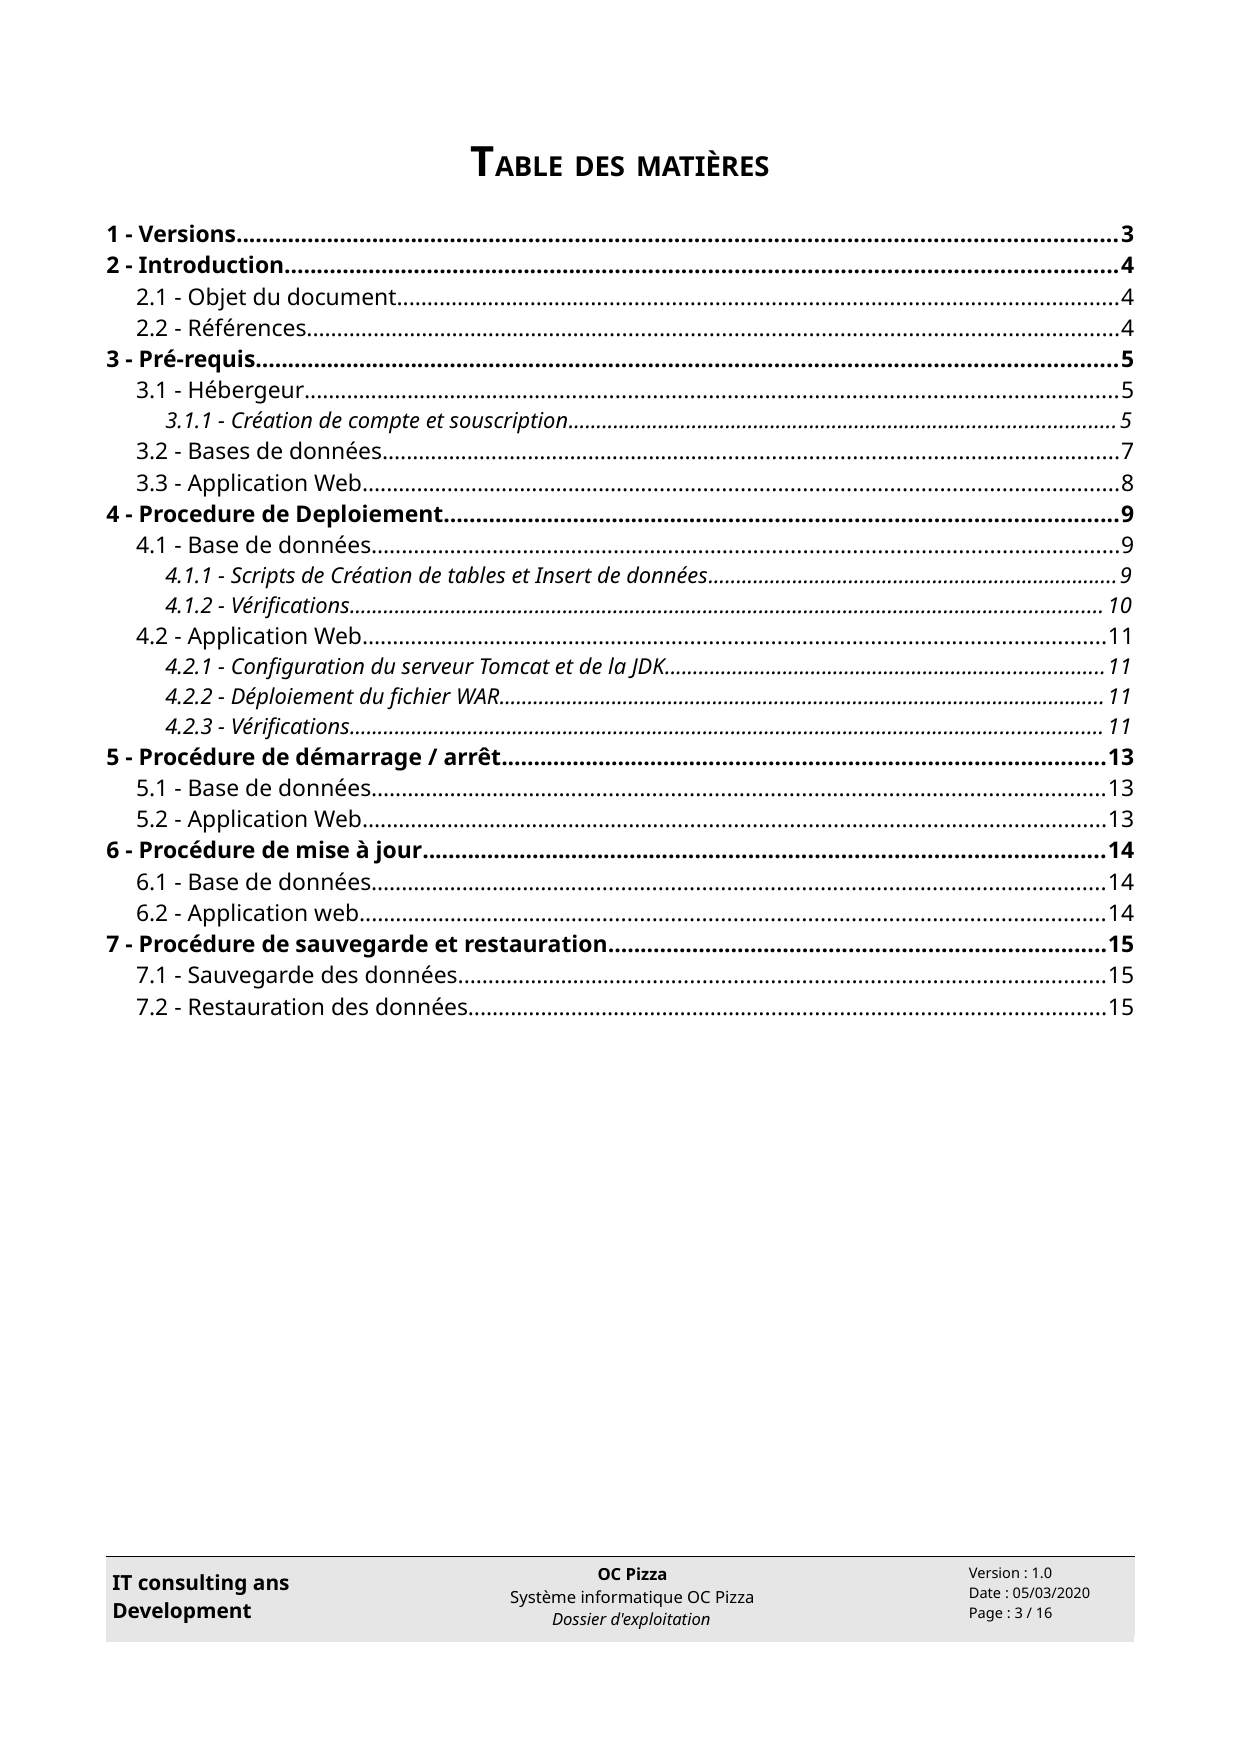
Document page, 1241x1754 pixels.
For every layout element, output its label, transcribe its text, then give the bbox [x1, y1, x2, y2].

text 2.2 - Références 4 [136, 312, 1134, 343]
text 4.2 - Application Web 11 [136, 620, 1134, 651]
text 3.2 - Bases de données 7 [136, 435, 1134, 466]
text 7.1 - Sauvegarde des données 15 [136, 959, 1134, 990]
text 3.3 - Application Web 8 [136, 466, 1134, 498]
text 4.1.2 - Vérifications 10 [165, 590, 1134, 620]
text 5.1 - Base de données 13 [136, 772, 1134, 803]
text 6.2 - Application web 14 [136, 897, 1134, 928]
text 7.2 - Restauration des données 15 [136, 990, 1134, 1022]
text 5 - Procédure de démarrage / arrêt 13 [106, 740, 1134, 772]
text 4.1 - Base de données 9 [136, 529, 1134, 560]
text 5.2 - Application Web 13 [136, 803, 1134, 834]
text 2 - Introduction 4 [106, 249, 1134, 280]
text 6 - Procédure de mise à jour 14 [106, 834, 1134, 865]
subtitle Table des matières [106, 132, 1134, 188]
text 7 - Procédure de sauvegarde et restauration 15 [106, 928, 1134, 959]
text 2.1 - Objet du document 4 [136, 280, 1134, 312]
text 3.1.1 - Création de compte et souscription 5 [165, 405, 1134, 435]
text 3.1 - Hébergeur 5 [136, 374, 1134, 405]
text 4.2.1 - Configuration du serveur Tomcat et de la JDK 11 [165, 651, 1134, 681]
text 4.1.1 - Scripts de Création de tables et Insert de données 9 [165, 560, 1134, 590]
text 3 - Pré-requis 5 [106, 343, 1134, 374]
text 4.2.3 - Vérifications 11 [165, 711, 1134, 740]
text 4.2.2 - Déploiement du fichier WAR 11 [165, 681, 1134, 711]
text 1 - Versions 3 [106, 218, 1134, 249]
text 4 - Procedure de Deploiement 9 [106, 498, 1134, 529]
text 6.1 - Base de données 14 [136, 865, 1134, 897]
